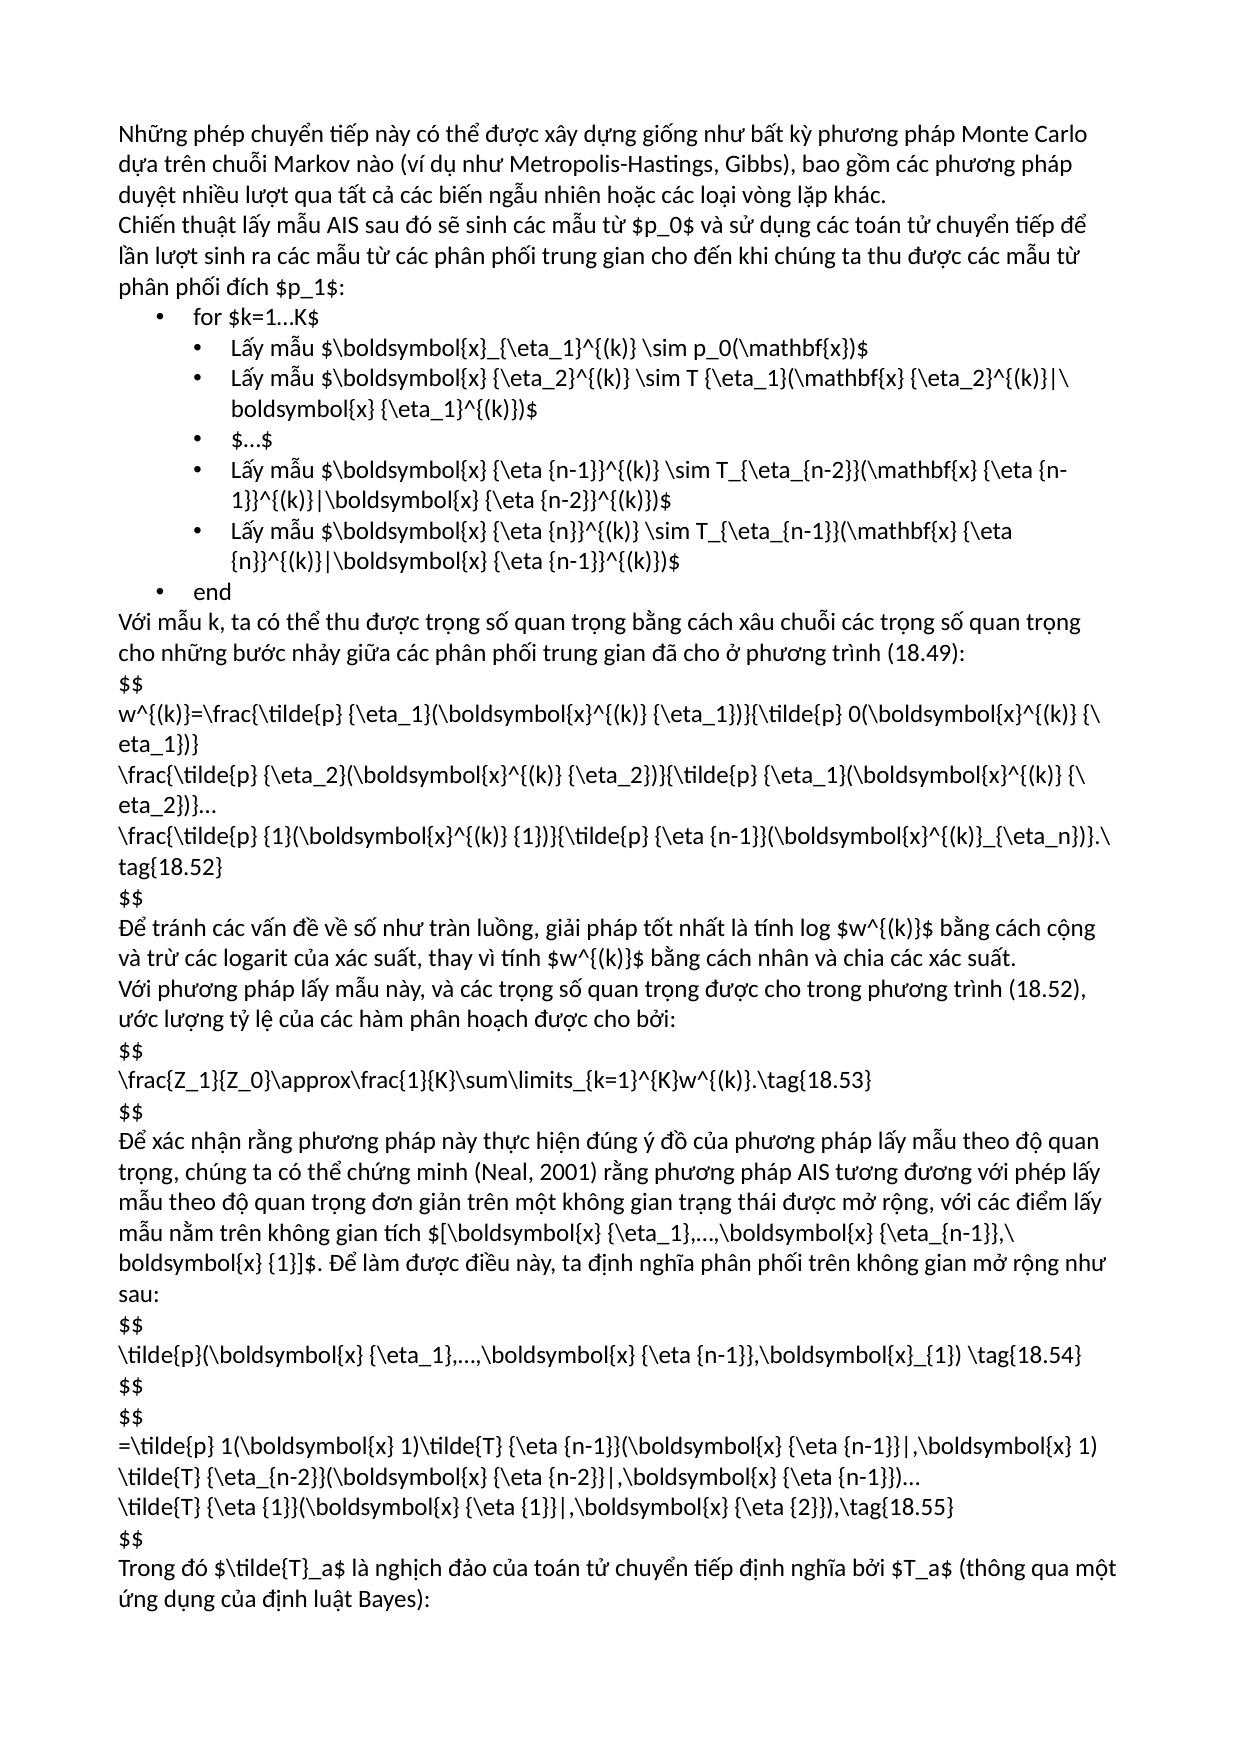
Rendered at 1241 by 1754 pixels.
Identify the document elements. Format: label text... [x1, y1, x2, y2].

text \tilde{T} {\eta {1}}(\boldsymbol{x} {\eta {1}}|,\boldsymbol{x} {\eta {2}}),\tag{18.55} [118, 1492, 1122, 1522]
text \frac{Z_1}{Z_0}\approx\frac{1}{K}\sum\limits_{k=1}^{K}w^{(k)}.\tag{18.53} [118, 1064, 1122, 1095]
list Lấy mẫu $\boldsymbol{x} {\eta {n-1}}^{(k)} \sim T_{\eta_{n-2}}(\mathbf{x} {\eta {n-1}}^{(k)}|\boldsymbol{x} {\eta {n-2}}^{(k)})$ [193, 454, 1122, 515]
text $$ [118, 1308, 1122, 1339]
list Lấy mẫu $\boldsymbol{x} {\eta_2}^{(k)} \sim T {\eta_1}(\mathbf{x} {\eta_2}^{(k)}|\boldsymbol{x} {\eta_1}^{(k)})$ [193, 362, 1122, 423]
text $$ [118, 1369, 1122, 1400]
text $$ [118, 881, 1122, 912]
text \frac{\tilde{p} {\eta_2}(\boldsymbol{x}^{(k)} {\eta_2})}{\tilde{p} {\eta_1}(\boldsymbol{x}^{(k)} {\eta_2})}… [118, 759, 1122, 820]
text \frac{\tilde{p} {1}(\boldsymbol{x}^{(k)} {1})}{\tilde{p} {\eta {n-1}}(\boldsymbol{x}^{(k)}_{\eta_n})}.\tag{18.52} [118, 820, 1122, 881]
list Lấy mẫu $\boldsymbol{x}_{\eta_1}^{(k)} \sim p_0(\mathbf{x})$ [193, 332, 1122, 362]
list Lấy mẫu $\boldsymbol{x} {\eta {n}}^{(k)} \sim T_{\eta_{n-1}}(\mathbf{x} {\eta {n}}^{(k)}|\boldsymbol{x} {\eta {n-1}}^{(k)})$ [193, 515, 1122, 576]
text Với phương pháp lấy mẫu này, và các trọng số quan trọng được cho trong phương trình (18.52), ước lượng tỷ lệ của các hàm phân hoạch được cho bởi: [118, 973, 1122, 1034]
text Với mẫu k, ta có thể thu được trọng số quan trọng bằng cách xâu chuỗi các trọng số quan trọng cho những bước nhảy giữa các phân phối trung gian đã cho ở phương trình (18.49): [118, 606, 1122, 667]
text Trong đó $\tilde{T}_a$ là nghịch đảo của toán tử chuyển tiếp định nghĩa bởi $T_a$ (thông qua một ứng dụng của định luật Bayes): [118, 1553, 1122, 1614]
text $$ [118, 1095, 1122, 1125]
text \tilde{T} {\eta_{n-2}}(\boldsymbol{x} {\eta {n-2}}|,\boldsymbol{x} {\eta {n-1}})… [118, 1461, 1122, 1492]
text Những phép chuyển tiếp này có thể được xây dựng giống như bất kỳ phương pháp Monte Carlo dựa trên chuỗi Markov nào (ví dụ như Metropolis-Hastings, Gibbs), bao gồm các phương pháp duyệt nhiều lượt qua tất cả các biến ngẫu nhiên hoặc các loại vòng lặp khác. [118, 118, 1122, 210]
text Để xác nhận rằng phương pháp này thực hiện đúng ý đồ của phương pháp lấy mẫu theo độ quan trọng, chúng ta có thể chứng minh (Neal, 2001) rằng phương pháp AIS tương đương với phép lấy mẫu theo độ quan trọng đơn giản trên một không gian trạng thái được mở rộng, với các điểm lấy mẫu nằm trên không gian tích $[\boldsymbol{x} {\eta_1},…,\boldsymbol{x} {\eta_{n-1}},\boldsymbol{x} {1}]$. Để làm được điều này, ta định nghĩa phân phối trên không gian mở rộng như sau: [118, 1125, 1122, 1308]
text w^{(k)}=\frac{\tilde{p} {\eta_1}(\boldsymbol{x}^{(k)} {\eta_1})}{\tilde{p} 0(\boldsymbol{x}^{(k)} {\eta_1})} [118, 698, 1122, 759]
text Để tránh các vấn đề về số như tràn luồng, giải pháp tốt nhất là tính log $w^{(k)}$ bằng cách cộng và trừ các logarit của xác suất, thay vì tính $w^{(k)}$ bằng cách nhân và chia các xác suất. [118, 912, 1122, 973]
text $$ [118, 667, 1122, 698]
list $…$ [193, 423, 1122, 454]
text $$ [118, 1034, 1122, 1064]
list end [156, 576, 1122, 606]
text Chiến thuật lấy mẫu AIS sau đó sẽ sinh các mẫu từ $p_0$ và sử dụng các toán tử chuyển tiếp để lần lượt sinh ra các mẫu từ các phân phối trung gian cho đến khi chúng ta thu được các mẫu từ phân phối đích $p_1$: [118, 210, 1122, 301]
text $$ [118, 1400, 1122, 1431]
text =\tilde{p} 1(\boldsymbol{x} 1)\tilde{T} {\eta {n-1}}(\boldsymbol{x} {\eta {n-1}}|,\boldsymbol{x} 1) [118, 1431, 1122, 1461]
list for $k=1…K$ [156, 301, 1122, 332]
text $$ [118, 1522, 1122, 1553]
text \tilde{p}(\boldsymbol{x} {\eta_1},…,\boldsymbol{x} {\eta {n-1}},\boldsymbol{x}_{1}) \tag{18.54} [118, 1339, 1122, 1369]
